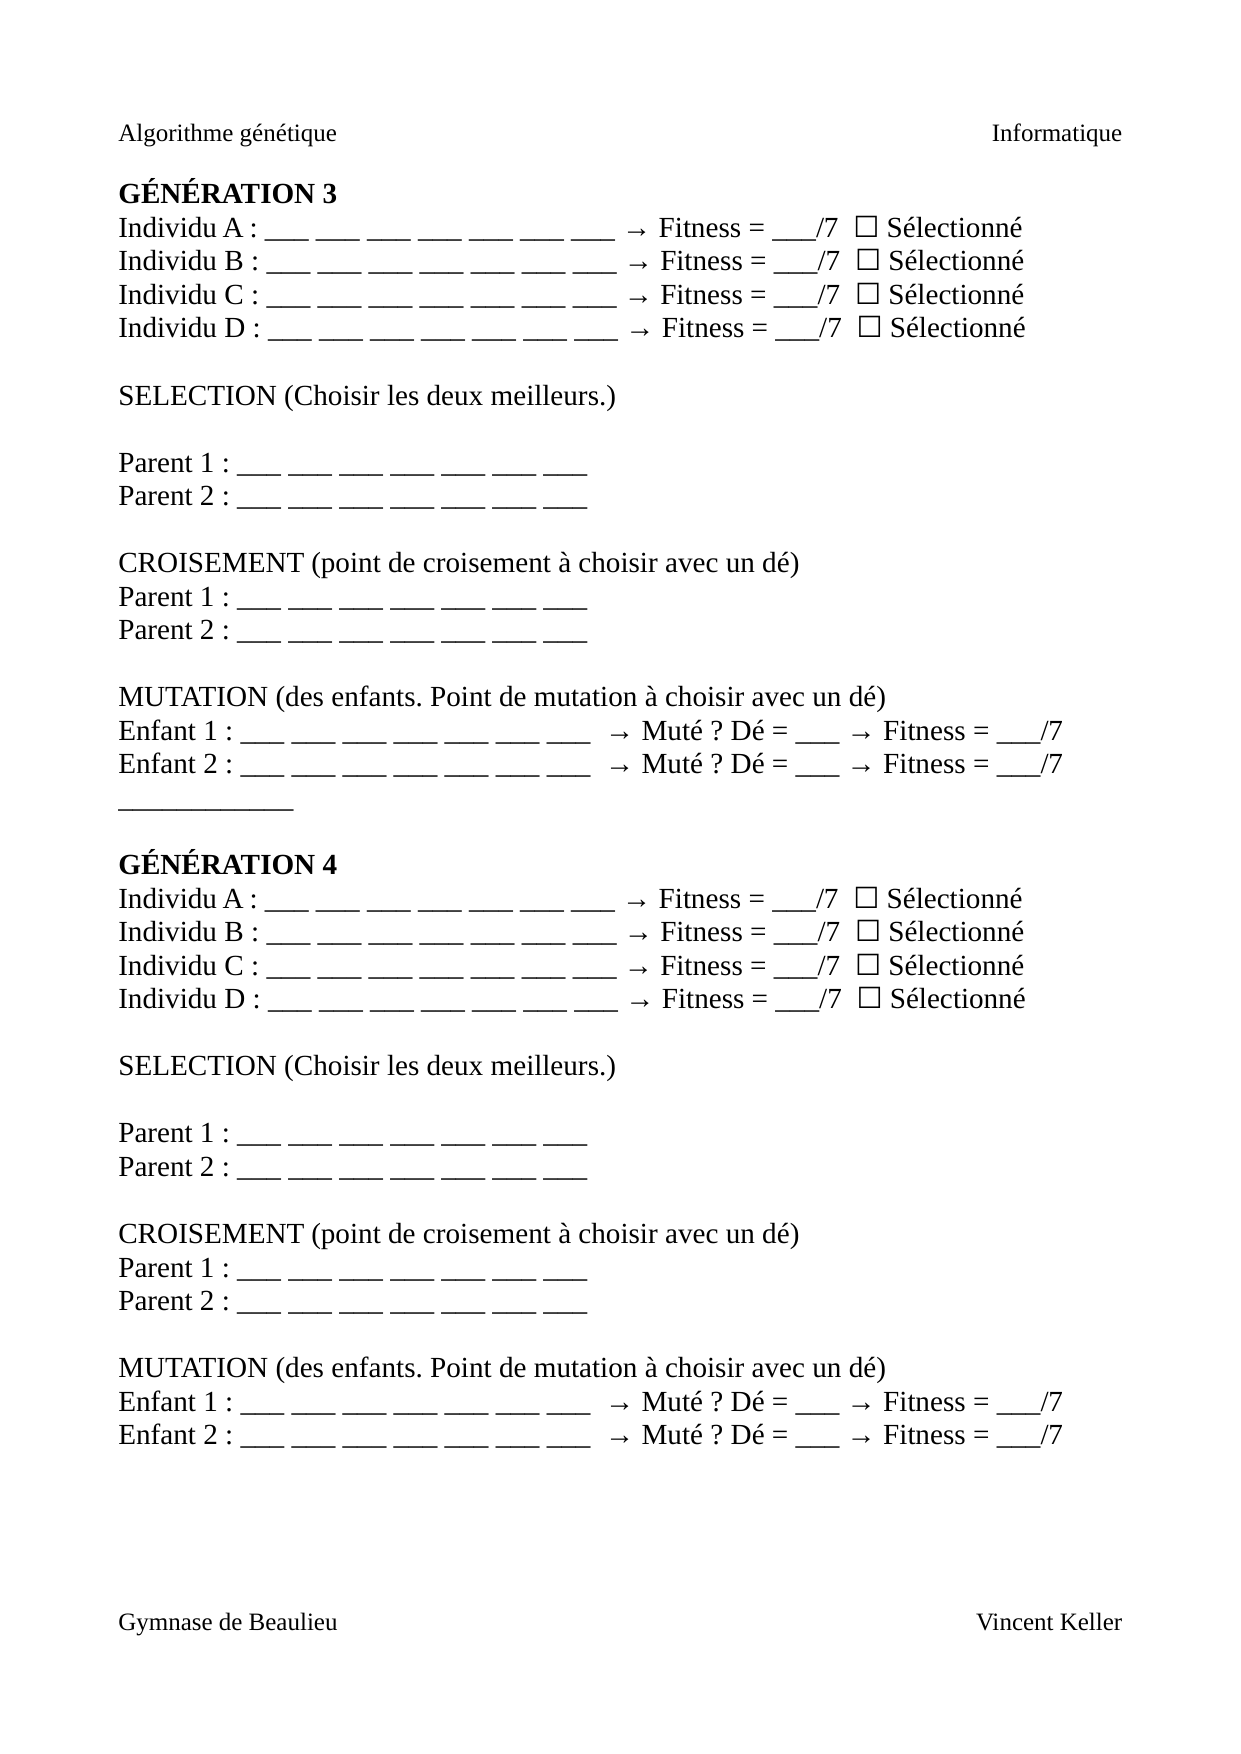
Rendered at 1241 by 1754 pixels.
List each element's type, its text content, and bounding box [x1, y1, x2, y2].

text SELECTION (Choisir les deux meilleurs.) [118, 378, 1122, 411]
text Parent 2 : ___ ___ ___ ___ ___ ___ ___ [118, 478, 1122, 512]
text Individu C : ___ ___ ___ ___ ___ ___ ___ → Fitness = ___/7 ☐ Sélectionné [118, 277, 1122, 311]
text Individu B : ___ ___ ___ ___ ___ ___ ___ → Fitness = ___/7 ☐ Sélectionné [118, 243, 1122, 277]
text Parent 1 : ___ ___ ___ ___ ___ ___ ___ [118, 1250, 1122, 1283]
text GÉNÉRATION 4 [118, 847, 1122, 881]
text Individu B : ___ ___ ___ ___ ___ ___ ___ → Fitness = ___/7 ☐ Sélectionné [118, 914, 1122, 948]
text Individu C : ___ ___ ___ ___ ___ ___ ___ → Fitness = ___/7 ☐ Sélectionné [118, 948, 1122, 981]
text SELECTION (Choisir les deux meilleurs.) [118, 1048, 1122, 1082]
text Individu A : ___ ___ ___ ___ ___ ___ ___ → Fitness = ___/7 ☐ Sélectionné [118, 210, 1122, 243]
text MUTATION (des enfants. Point de mutation à choisir avec un dé) [118, 1350, 1122, 1384]
text ____________ [118, 780, 1122, 814]
text MUTATION (des enfants. Point de mutation à choisir avec un dé) [118, 679, 1122, 713]
text Parent 1 : ___ ___ ___ ___ ___ ___ ___ [118, 1116, 1122, 1149]
text Enfant 2 : ___ ___ ___ ___ ___ ___ ___ → Muté ? Dé = ___ → Fitness = ___/7 [118, 1417, 1122, 1451]
text CROISEMENT (point de croisement à choisir avec un dé) [118, 1216, 1122, 1250]
text Enfant 1 : ___ ___ ___ ___ ___ ___ ___ → Muté ? Dé = ___ → Fitness = ___/7 [118, 1384, 1122, 1417]
text Individu D : ___ ___ ___ ___ ___ ___ ___ → Fitness = ___/7 ☐ Sélectionné [118, 311, 1122, 344]
text GÉNÉRATION 3 [118, 176, 1122, 210]
text CROISEMENT (point de croisement à choisir avec un dé) [118, 545, 1122, 579]
text Individu D : ___ ___ ___ ___ ___ ___ ___ → Fitness = ___/7 ☐ Sélectionné [118, 981, 1122, 1015]
text Parent 2 : ___ ___ ___ ___ ___ ___ ___ [118, 1283, 1122, 1317]
text Parent 2 : ___ ___ ___ ___ ___ ___ ___ [118, 612, 1122, 646]
text Parent 2 : ___ ___ ___ ___ ___ ___ ___ [118, 1149, 1122, 1183]
text Parent 1 : ___ ___ ___ ___ ___ ___ ___ [118, 579, 1122, 612]
text Individu A : ___ ___ ___ ___ ___ ___ ___ → Fitness = ___/7 ☐ Sélectionné [118, 881, 1122, 914]
text Enfant 2 : ___ ___ ___ ___ ___ ___ ___ → Muté ? Dé = ___ → Fitness = ___/7 [118, 747, 1122, 780]
text Enfant 1 : ___ ___ ___ ___ ___ ___ ___ → Muté ? Dé = ___ → Fitness = ___/7 [118, 713, 1122, 747]
text Parent 1 : ___ ___ ___ ___ ___ ___ ___ [118, 445, 1122, 478]
